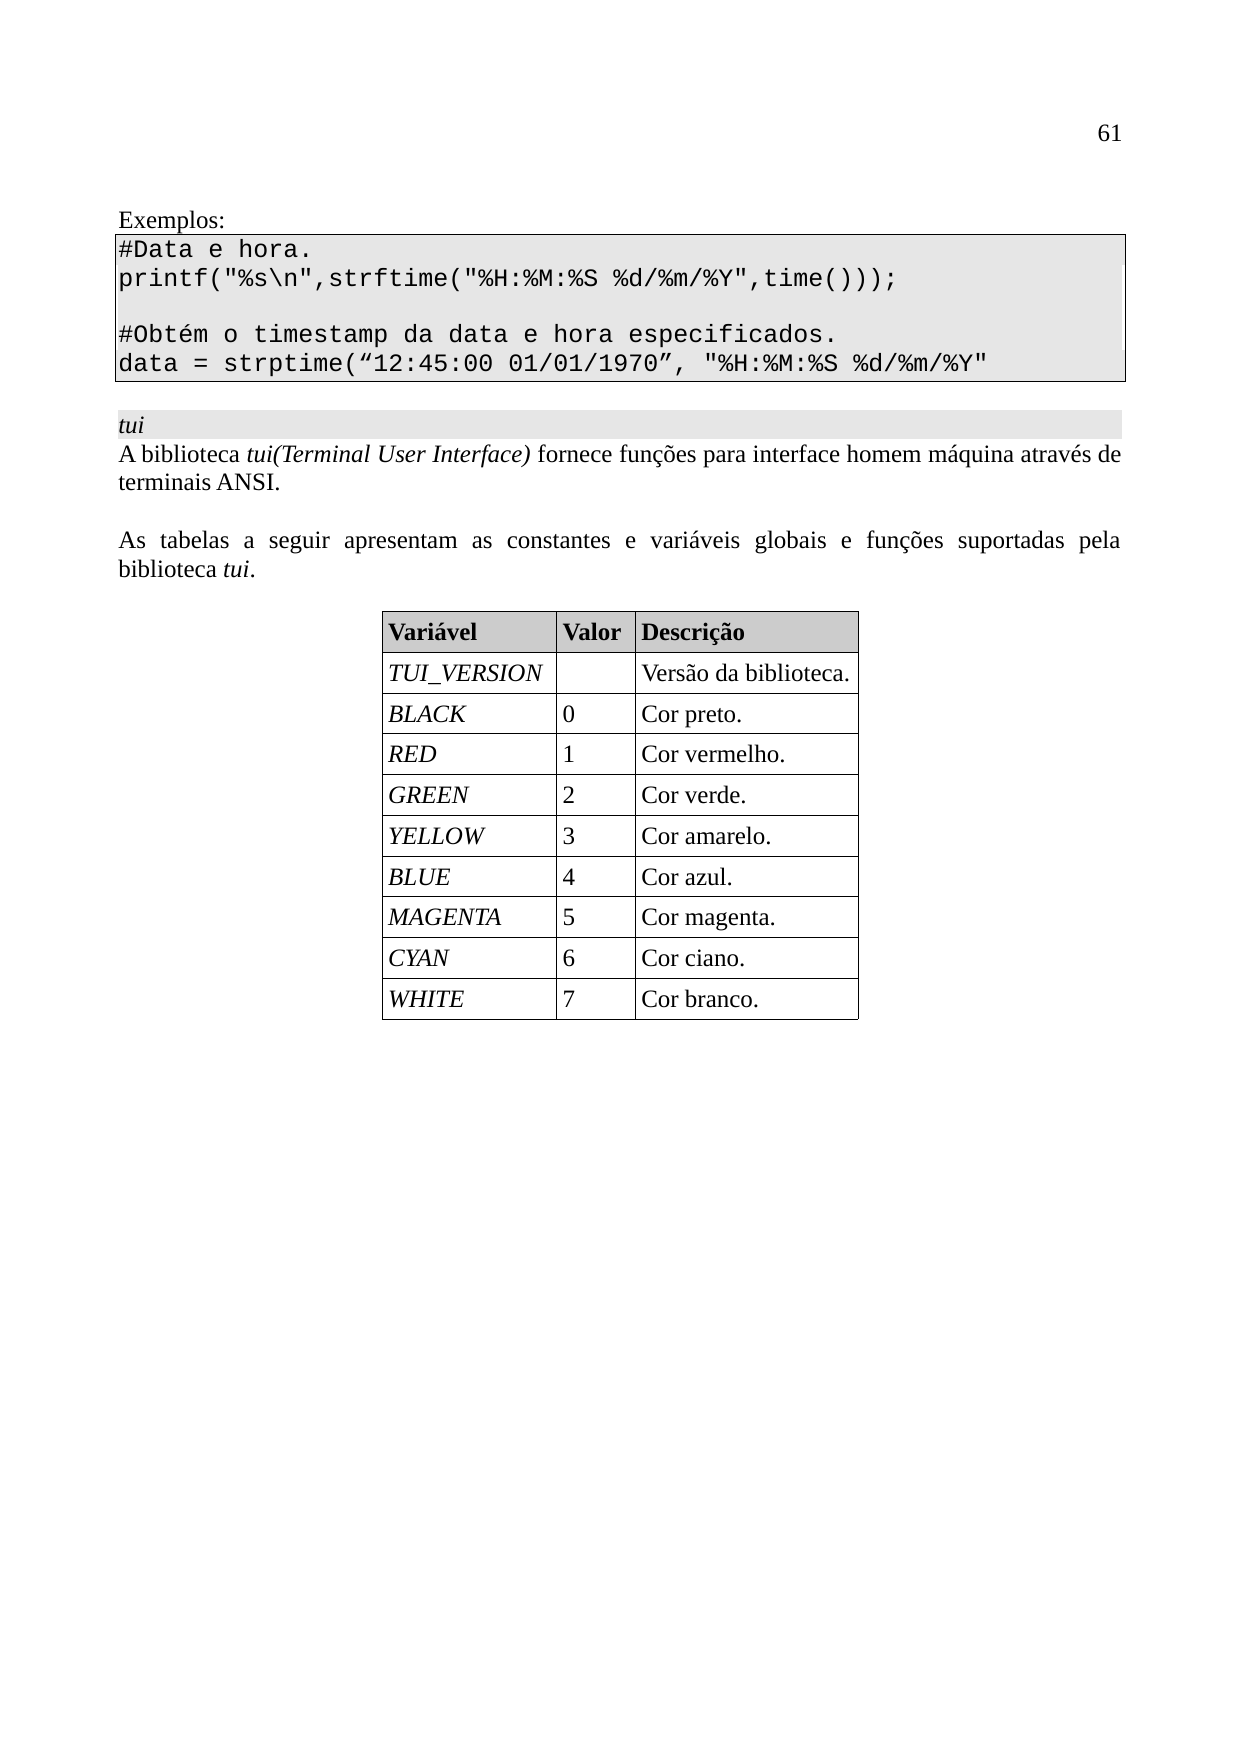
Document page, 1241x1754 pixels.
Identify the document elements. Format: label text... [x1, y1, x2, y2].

table_cell RED [383, 734, 556, 774]
table_cell TUI_VERSION [383, 653, 556, 693]
text printf("%s\n",strftime("%H:%M:%S %d/%m/%Y",time())); [118, 265, 1122, 293]
text data = strptime(“12:45:00 01/01/1970”, "%H:%M:%S %d/%m/%Y" [116, 347, 1125, 381]
text #Obtém o timestamp da data e hora especificados. [118, 322, 1122, 347]
text #Data e hora. [116, 235, 1125, 265]
table_header Descrição [636, 612, 858, 652]
table_cell YELLOW [383, 816, 556, 856]
table_header Valor [557, 612, 635, 652]
text tui [118, 410, 1122, 439]
table_header Variável [383, 612, 556, 652]
table_cell BLACK [383, 694, 556, 733]
table_cell CYAN [383, 938, 556, 978]
table_cell 0 [557, 694, 635, 733]
table_cell Cor ciano. [636, 938, 858, 978]
text As tabelas a seguir apresentam as constantes e variáveis globais e funções suportadas pela biblioteca tui. [118, 525, 1122, 582]
table_cell Cor amarelo. [636, 816, 858, 856]
table_cell BLUE [383, 857, 556, 896]
table_cell [557, 653, 635, 693]
table_cell 1 [557, 734, 635, 774]
table_cell Cor preto. [636, 694, 858, 733]
table_cell MAGENTA [383, 897, 556, 937]
table_cell Cor azul. [636, 857, 858, 896]
table_cell 4 [557, 857, 635, 896]
table_cell Cor branco. [636, 979, 858, 1018]
text A biblioteca tui(Terminal User Interface) fornece funções para interface homem máquina através de terminais ANSI. [118, 439, 1122, 496]
table_cell WHITE [383, 979, 556, 1018]
table_cell 5 [557, 897, 635, 937]
table_cell 2 [557, 775, 635, 815]
table_cell 7 [557, 979, 635, 1018]
table_cell GREEN [383, 775, 556, 815]
table_cell Cor vermelho. [636, 734, 858, 774]
table_cell 3 [557, 816, 635, 856]
table_cell 6 [557, 938, 635, 978]
table_cell Versão da biblioteca. [636, 653, 858, 693]
table_cell Cor magenta. [636, 897, 858, 937]
text Exemplos: [118, 205, 1122, 234]
table_cell Cor verde. [636, 775, 858, 815]
